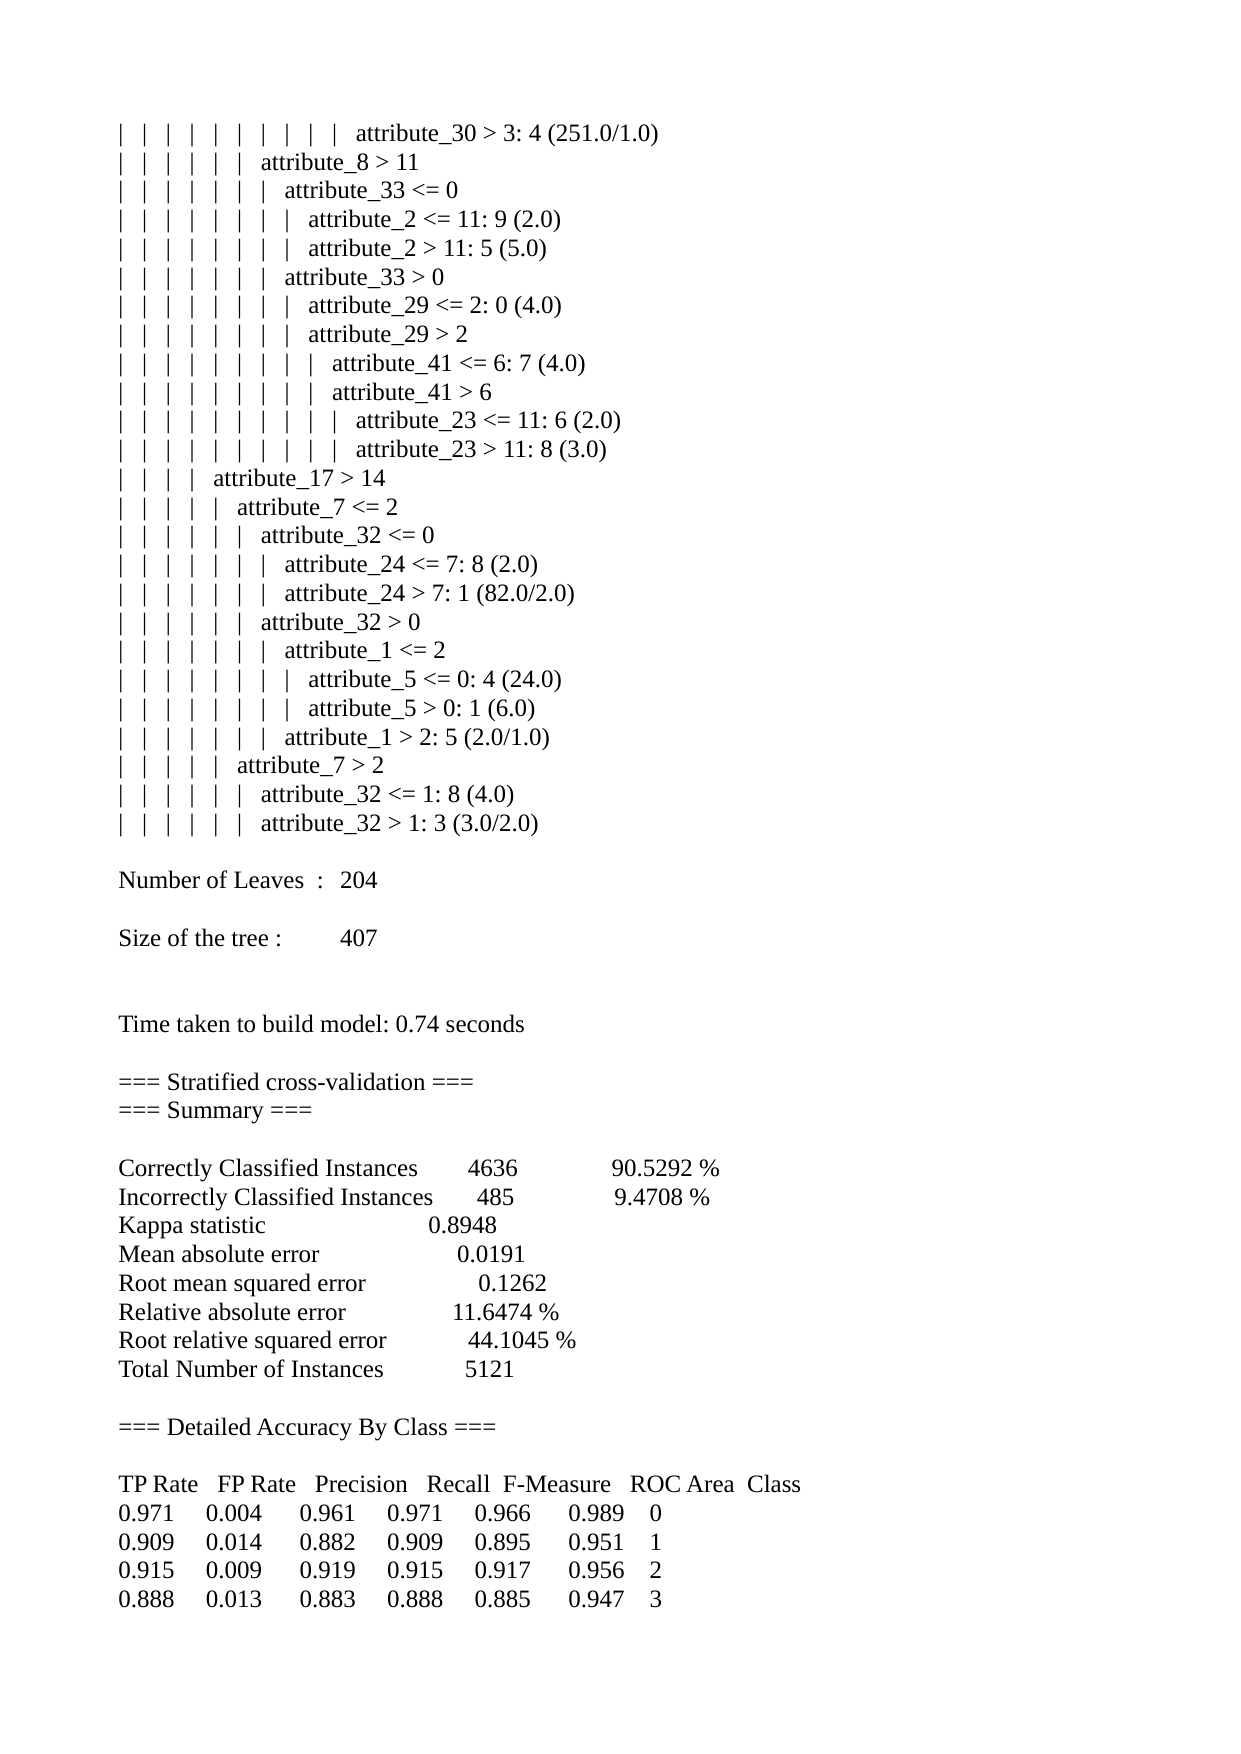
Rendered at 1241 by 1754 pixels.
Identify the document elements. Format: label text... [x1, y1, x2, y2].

text TP Rate FP Rate Precision Recall F-Measure ROC Area Class [118, 1469, 1122, 1498]
text | | | | | | | | attribute_29 > 2 [118, 319, 1122, 348]
text | | | | attribute_17 > 14 [118, 463, 1122, 492]
text | | | | | | | | | | attribute_23 > 11: 8 (3.0) [118, 434, 1122, 463]
text | | | | | | | | | | attribute_30 > 3: 4 (251.0/1.0) [118, 118, 1122, 147]
text | | | | | | | | | attribute_41 > 6 [118, 377, 1122, 406]
text Relative absolute error 11.6474 % [118, 1297, 1122, 1326]
text | | | | | | | attribute_24 > 7: 1 (82.0/2.0) [118, 578, 1122, 607]
text Total Number of Instances 5121 [118, 1354, 1122, 1383]
text | | | | | attribute_7 <= 2 [118, 492, 1122, 521]
text | | | | | | attribute_32 <= 0 [118, 521, 1122, 549]
text 0.888 0.013 0.883 0.888 0.885 0.947 3 [118, 1584, 1122, 1613]
text | | | | | | | attribute_1 <= 2 [118, 636, 1122, 664]
text | | | | | | | | attribute_5 <= 0: 4 (24.0) [118, 664, 1122, 693]
text | | | | | | | | | attribute_41 <= 6: 7 (4.0) [118, 348, 1122, 377]
text === Detailed Accuracy By Class === [118, 1412, 1122, 1441]
text | | | | | | | attribute_24 <= 7: 8 (2.0) [118, 549, 1122, 578]
text === Stratified cross-validation === [118, 1067, 1122, 1096]
text Incorrectly Classified Instances 485 9.4708 % [118, 1182, 1122, 1211]
text | | | | | | | | | | attribute_23 <= 11: 6 (2.0) [118, 406, 1122, 434]
text | | | | | | | attribute_1 > 2: 5 (2.0/1.0) [118, 722, 1122, 751]
text Time taken to build model: 0.74 seconds [118, 1009, 1122, 1038]
text Mean absolute error 0.0191 [118, 1239, 1122, 1268]
text 0.909 0.014 0.882 0.909 0.895 0.951 1 [118, 1527, 1122, 1556]
text | | | | | | | | attribute_29 <= 2: 0 (4.0) [118, 291, 1122, 319]
text | | | | | attribute_7 > 2 [118, 751, 1122, 779]
text | | | | | | | | attribute_2 <= 11: 9 (2.0) [118, 204, 1122, 233]
text Root relative squared error 44.1045 % [118, 1326, 1122, 1354]
text | | | | | | attribute_32 > 0 [118, 607, 1122, 636]
text === Summary === [118, 1096, 1122, 1124]
text | | | | | | attribute_32 <= 1: 8 (4.0) [118, 779, 1122, 808]
text Root mean squared error 0.1262 [118, 1268, 1122, 1297]
text Size of the tree : 407 [118, 923, 1122, 952]
text | | | | | | | attribute_33 > 0 [118, 262, 1122, 291]
text | | | | | | | | attribute_2 > 11: 5 (5.0) [118, 233, 1122, 262]
text 0.971 0.004 0.961 0.971 0.966 0.989 0 [118, 1498, 1122, 1527]
text | | | | | | attribute_8 > 11 [118, 147, 1122, 176]
text Number of Leaves : 204 [118, 866, 1122, 894]
text | | | | | | attribute_32 > 1: 3 (3.0/2.0) [118, 808, 1122, 837]
text 0.915 0.009 0.919 0.915 0.917 0.956 2 [118, 1556, 1122, 1584]
text Correctly Classified Instances 4636 90.5292 % [118, 1153, 1122, 1182]
text | | | | | | | attribute_33 <= 0 [118, 176, 1122, 204]
text Kappa statistic 0.8948 [118, 1211, 1122, 1239]
text | | | | | | | | attribute_5 > 0: 1 (6.0) [118, 693, 1122, 722]
